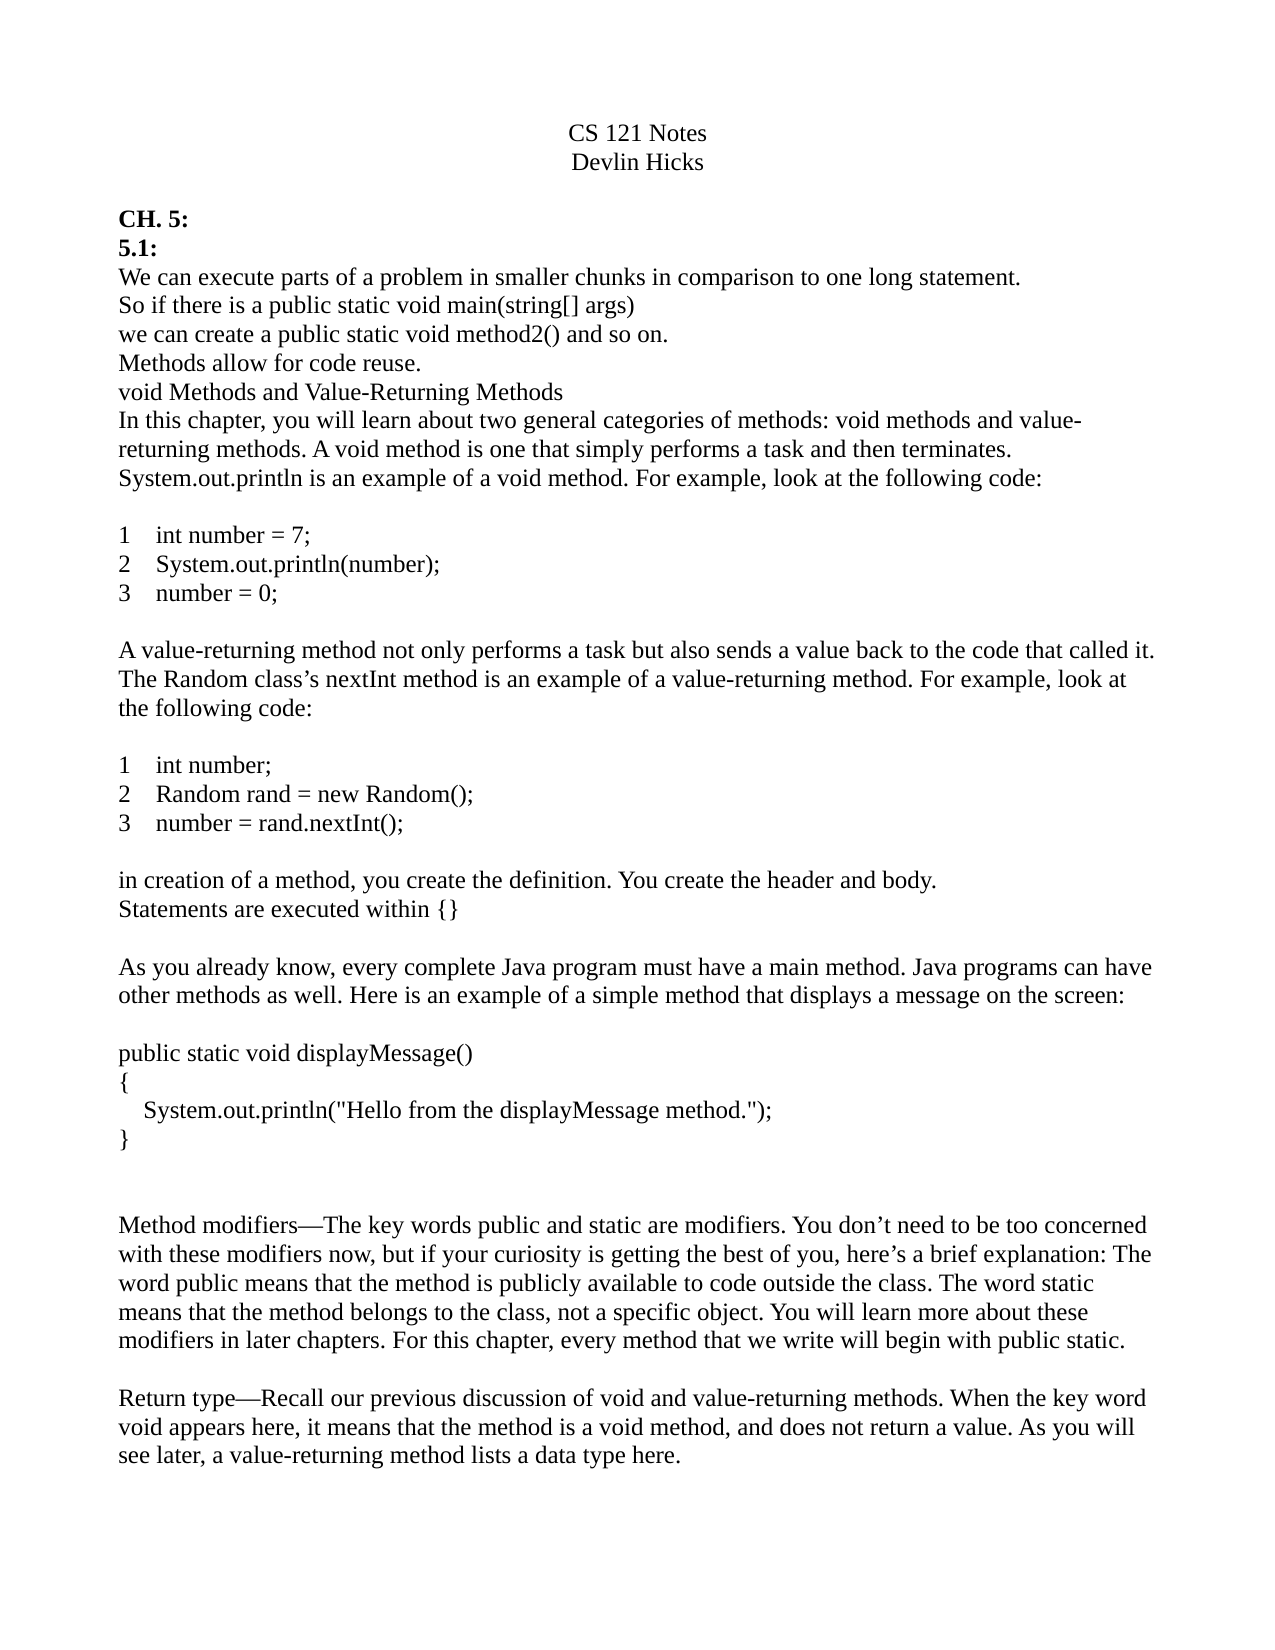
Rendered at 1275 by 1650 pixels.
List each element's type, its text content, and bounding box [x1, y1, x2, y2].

text Devlin Hicks [118, 147, 1157, 176]
text In this chapter, you will learn about two general categories of methods: void methods and value-returning methods. A void method is one that simply performs a task and then terminates. System.out.println is an example of a void method. For example, look at the following code: [118, 406, 1157, 492]
text CH. 5: [118, 204, 1157, 233]
text 1 int number; [118, 751, 1157, 779]
text Method modifiers—The key words public and static are modifiers. You don’t need to be too concerned with these modifiers now, but if your curiosity is getting the best of you, here’s a brief explanation: The word public means that the method is publicly available to code outside the class. The word static means that the method belongs to the class, not a specific object. You will learn more about these modifiers in later chapters. For this chapter, every method that we write will begin with public static. [118, 1211, 1157, 1354]
text 5.1: [118, 233, 1157, 262]
text As you already know, every complete Java program must have a main method. Java programs can have other methods as well. Here is an example of a simple method that displays a message on the screen: [118, 952, 1157, 1009]
text public static void displayMessage() [118, 1038, 1157, 1067]
text 3 number = 0; [118, 578, 1157, 607]
text we can create a public static void method2() and so on. [118, 319, 1157, 348]
text Return type—Recall our previous discussion of void and value-returning methods. When the key word void appears here, it means that the method is a void method, and does not return a value. As you will see later, a value-returning method lists a data type here. [118, 1383, 1157, 1469]
text 2 System.out.println(number); [118, 549, 1157, 578]
text Methods allow for code reuse. [118, 348, 1157, 377]
text CS 121 Notes [118, 118, 1157, 147]
text 2 Random rand = new Random(); [118, 779, 1157, 808]
text System.out.println("Hello from the displayMessage method."); [118, 1096, 1157, 1124]
text We can execute parts of a problem in smaller chunks in comparison to one long statement. [118, 262, 1157, 291]
text { [118, 1067, 1157, 1096]
text A value-returning method not only performs a task but also sends a value back to the code that called it. The Random class’s nextInt method is an example of a value-returning method. For example, look at the following code: [118, 636, 1157, 722]
text So if there is a public static void main(string[] args) [118, 291, 1157, 319]
text in creation of a method, you create the definition. You create the header and body. [118, 866, 1157, 894]
text 1 int number = 7; [118, 521, 1157, 549]
text } [118, 1124, 1157, 1153]
text Statements are executed within {} [118, 894, 1157, 923]
text 3 number = rand.nextInt(); [118, 808, 1157, 837]
text void Methods and Value-Returning Methods [118, 377, 1157, 406]
